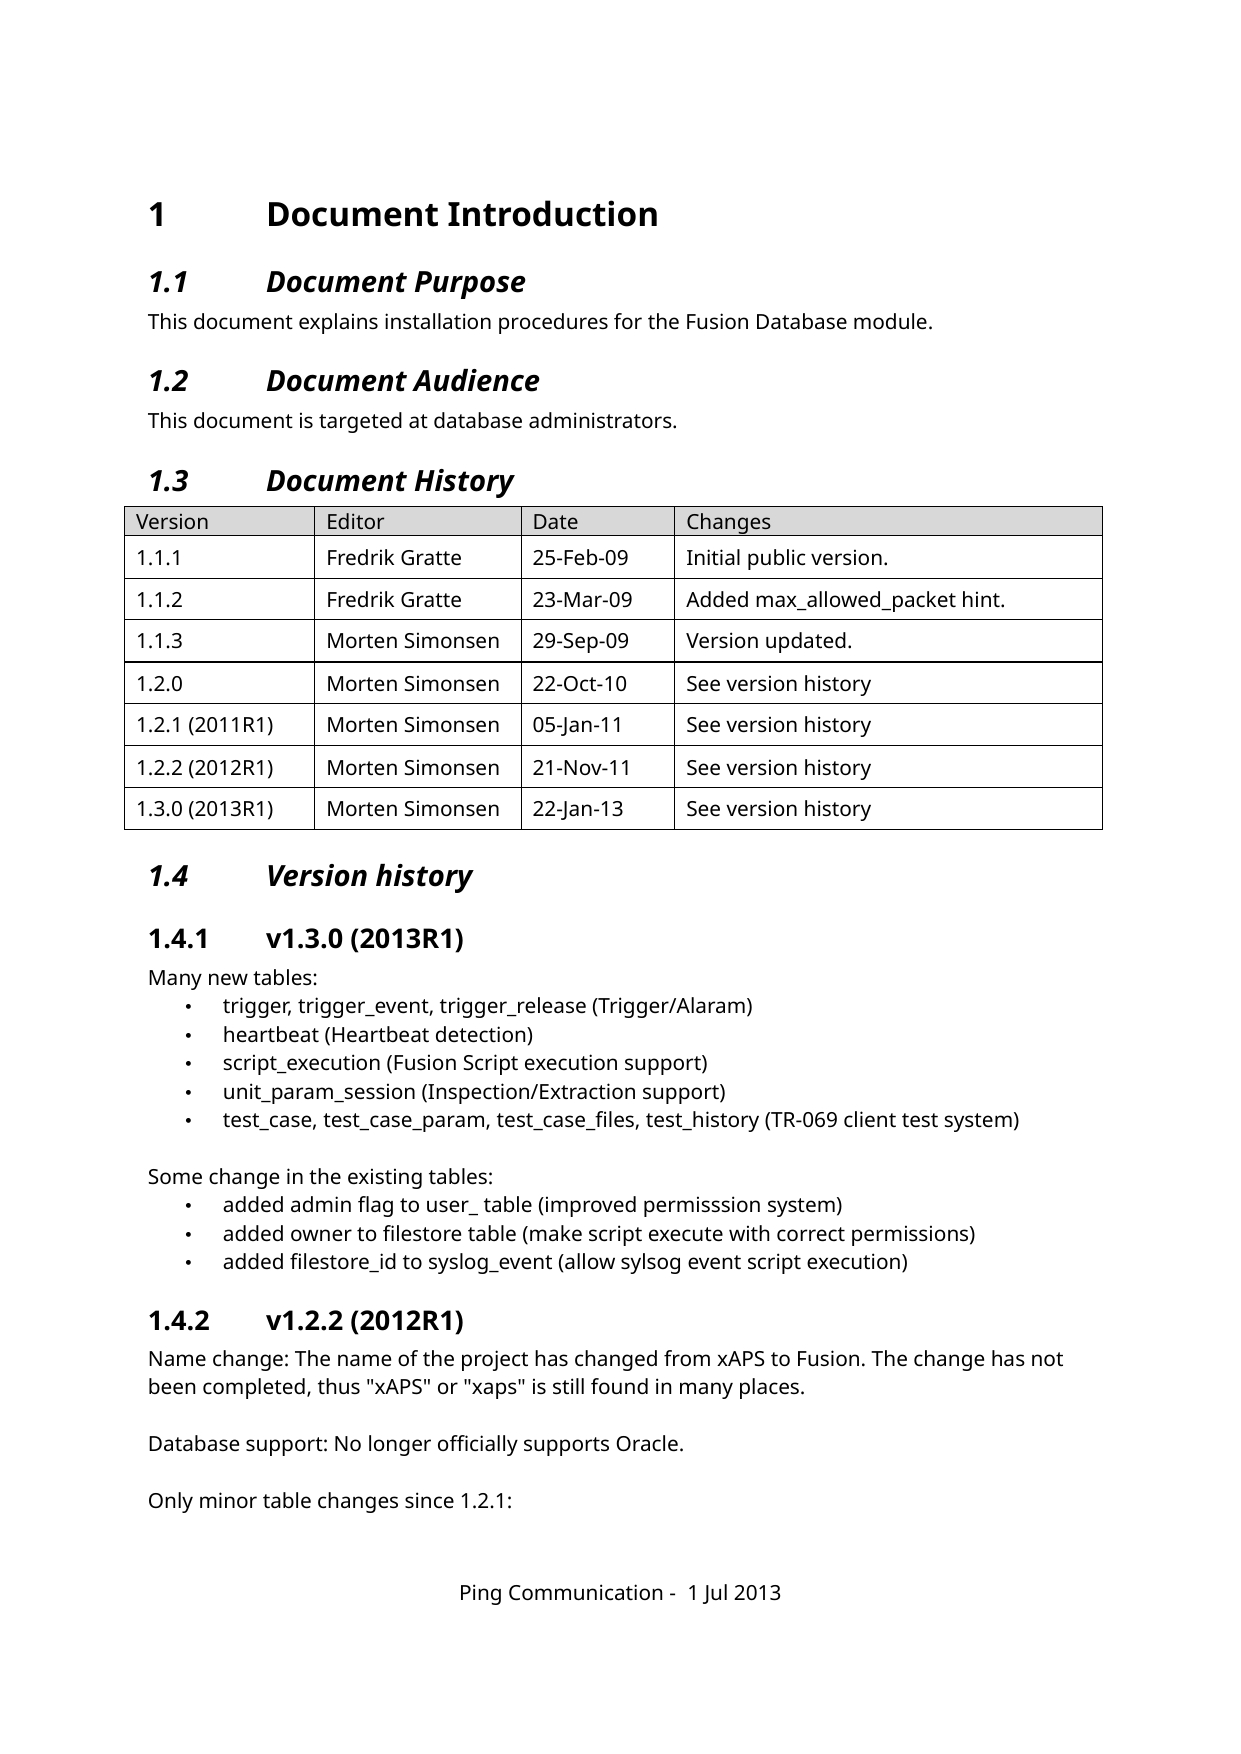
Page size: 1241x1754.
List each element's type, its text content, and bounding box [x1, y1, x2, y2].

table_cell 1.2.1 (2011R1) [125, 704, 314, 745]
list added admin flag to user_ table (improved permisssion system) [185, 1191, 1092, 1219]
table_cell 1.2.0 [125, 663, 314, 703]
table_cell 1.1.1 [125, 536, 314, 577]
list heartbeat (Heartbeat detection) [185, 1020, 1092, 1048]
table_cell See version history [675, 704, 1102, 745]
table_cell See version history [675, 663, 1102, 703]
text This document explains installation procedures for the Fusion Database module. [148, 307, 1092, 336]
table_cell 05-Jan-11 [522, 704, 674, 745]
table_cell 1.2.2 (2012R1) [125, 746, 314, 787]
table_cell 22-Jan-13 [522, 788, 674, 829]
text Some change in the existing tables: [148, 1162, 1092, 1191]
table_cell 1.1.2 [125, 579, 314, 619]
table_cell See version history [675, 746, 1102, 787]
table_cell Fredrik Gratte [315, 579, 521, 619]
subtitle Document Introduction [148, 191, 1092, 236]
list added filestore_id to syslog_event (allow sylsog event script execution) [185, 1247, 1092, 1276]
table_cell 1.3.0 (2013R1) [125, 788, 314, 829]
table_cell See version history [675, 788, 1102, 829]
list test_case, test_case_param, test_case_files, test_history (TR-069 client test system) [185, 1105, 1092, 1134]
table_header Version [125, 507, 314, 535]
table_cell 1.1.3 [125, 620, 314, 661]
list script_execution (Fusion Script execution support) [185, 1048, 1092, 1077]
table_cell Fredrik Gratte [315, 536, 521, 577]
table_cell 23-Mar-09 [522, 579, 674, 619]
text Name change: The name of the project has changed from xAPS to Fusion. The change has not been completed, thus "xAPS" or "xaps" is still found in many places. [148, 1344, 1092, 1401]
table_cell Morten Simonsen [315, 704, 521, 745]
table_header Editor [315, 507, 521, 535]
table_cell 21-Nov-11 [522, 746, 674, 787]
subtitle v1.2.2 (2012R1) [148, 1301, 1092, 1338]
subtitle v1.3.0 (2013R1) [148, 920, 1092, 957]
table_header Date [522, 507, 674, 535]
list trigger, trigger_event, trigger_release (Trigger/Alaram) [185, 992, 1092, 1020]
table_cell 22-Oct-10 [522, 663, 674, 703]
subtitle Document Purpose [148, 261, 1092, 301]
table_cell 25-Feb-09 [522, 536, 674, 577]
subtitle Document History [148, 460, 1092, 500]
list unit_param_session (Inspection/Extraction support) [185, 1077, 1092, 1105]
list added owner to filestore table (make script execute with correct permissions) [185, 1219, 1092, 1247]
table_cell Added max_allowed_packet hint. [675, 579, 1102, 619]
table_cell Morten Simonsen [315, 663, 521, 703]
text This document is targeted at database administrators. [148, 407, 1092, 435]
text Many new tables: [148, 963, 1092, 992]
text Database support: No longer officially supports Oracle. [148, 1429, 1092, 1458]
subtitle Version history [148, 855, 1092, 895]
table_cell Initial public version. [675, 536, 1102, 577]
table_cell Version updated. [675, 620, 1102, 661]
subtitle Document Audience [148, 361, 1092, 400]
table_cell Morten Simonsen [315, 746, 521, 787]
table_cell 29-Sep-09 [522, 620, 674, 661]
table_header Changes [675, 507, 1102, 535]
text Only minor table changes since 1.2.1: [148, 1486, 1092, 1515]
table_cell Morten Simonsen [315, 620, 521, 661]
table_cell Morten Simonsen [315, 788, 521, 829]
